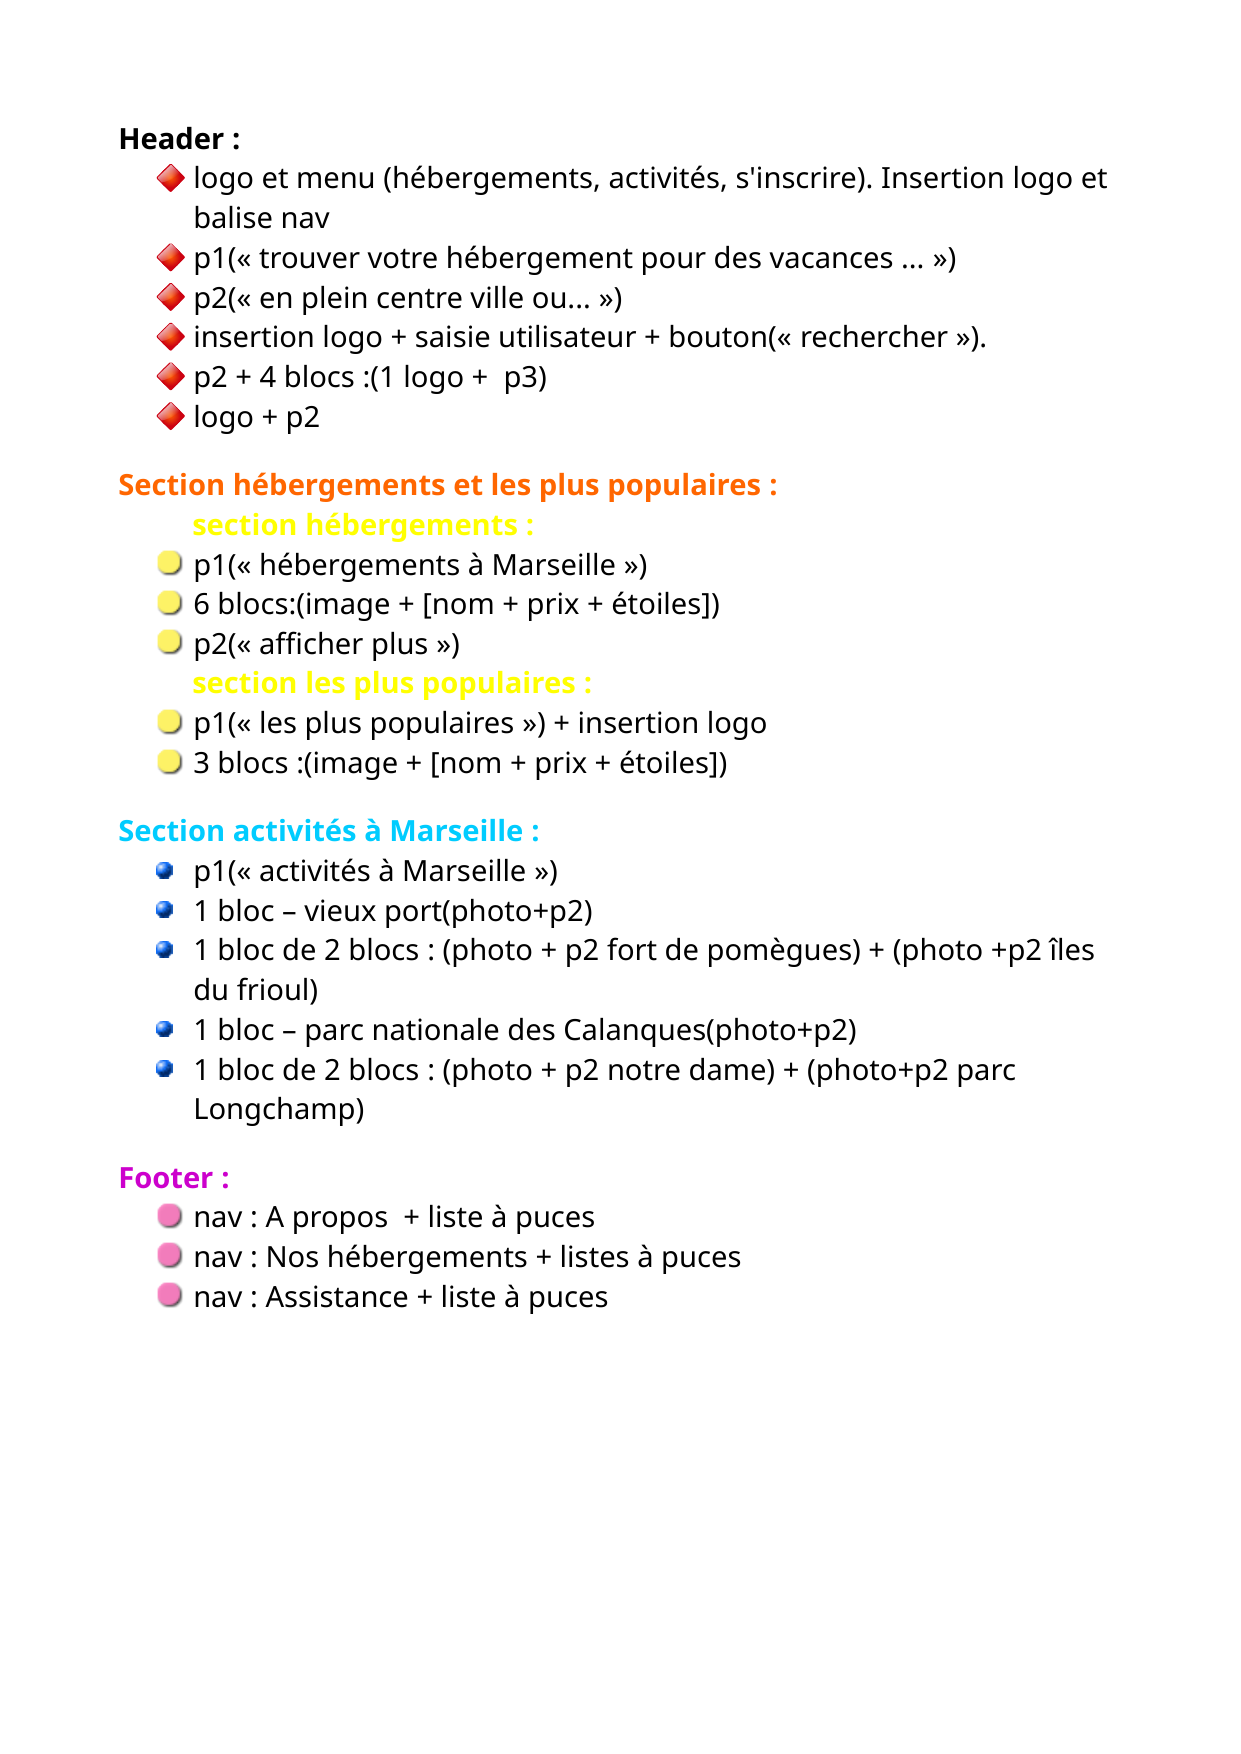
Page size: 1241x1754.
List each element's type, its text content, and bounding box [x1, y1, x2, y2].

list logo et menu (hébergements, activités, s'inscrire). Insertion logo et balise nav [156, 158, 1122, 237]
list 3 blocs :(image + [nom + prix + étoiles]) [156, 742, 1122, 782]
text section les plus populaires : [118, 663, 1122, 702]
list p1(« activités à Marseille ») [156, 850, 1122, 890]
picture [156, 589, 185, 618]
picture [156, 549, 185, 578]
list p2(« en plein centre ville ou... ») [156, 277, 1122, 317]
text Header : [118, 118, 1122, 158]
picture [156, 1060, 173, 1077]
picture [156, 862, 173, 879]
list logo + p2 [156, 396, 1122, 436]
list nav : Nos hébergements + listes à puces [156, 1236, 1122, 1276]
list nav : Assistance + liste à puces [156, 1276, 1122, 1316]
list 1 bloc – vieux port(photo+p2) [156, 890, 1122, 930]
list p1(« trouver votre hébergement pour des vacances ... ») [156, 237, 1122, 277]
list 6 blocs:(image + [nom + prix + étoiles]) [156, 583, 1122, 623]
picture [156, 1281, 185, 1310]
picture [156, 748, 185, 777]
list insertion logo + saisie utilisateur + bouton(« rechercher »). [156, 317, 1122, 356]
text Footer : [118, 1157, 1122, 1197]
list p2 + 4 blocs :(1 logo + p3) [156, 356, 1122, 396]
picture [156, 708, 185, 737]
text section hébergements : [118, 504, 1122, 544]
list p1(« les plus populaires ») + insertion logo [156, 702, 1122, 742]
list p1(« hébergements à Marseille ») [156, 544, 1122, 583]
picture [156, 1202, 185, 1231]
text Section hébergements et les plus populaires : [118, 464, 1122, 504]
picture [156, 1241, 185, 1271]
list 1 bloc de 2 blocs : (photo + p2 notre dame) + (photo+p2 parc Longchamp) [156, 1049, 1122, 1128]
picture [156, 1021, 173, 1037]
list 1 bloc de 2 blocs : (photo + p2 fort de pomègues) + (photo +p2 îles du frioul) [156, 930, 1122, 1009]
text Section activités à Marseille : [118, 811, 1122, 850]
list nav : A propos + liste à puces [156, 1197, 1122, 1236]
list 1 bloc – parc nationale des Calanques(photo+p2) [156, 1009, 1122, 1049]
picture [156, 941, 173, 958]
picture [156, 901, 173, 918]
list p2(« afficher plus ») [156, 623, 1122, 663]
picture [156, 628, 185, 657]
